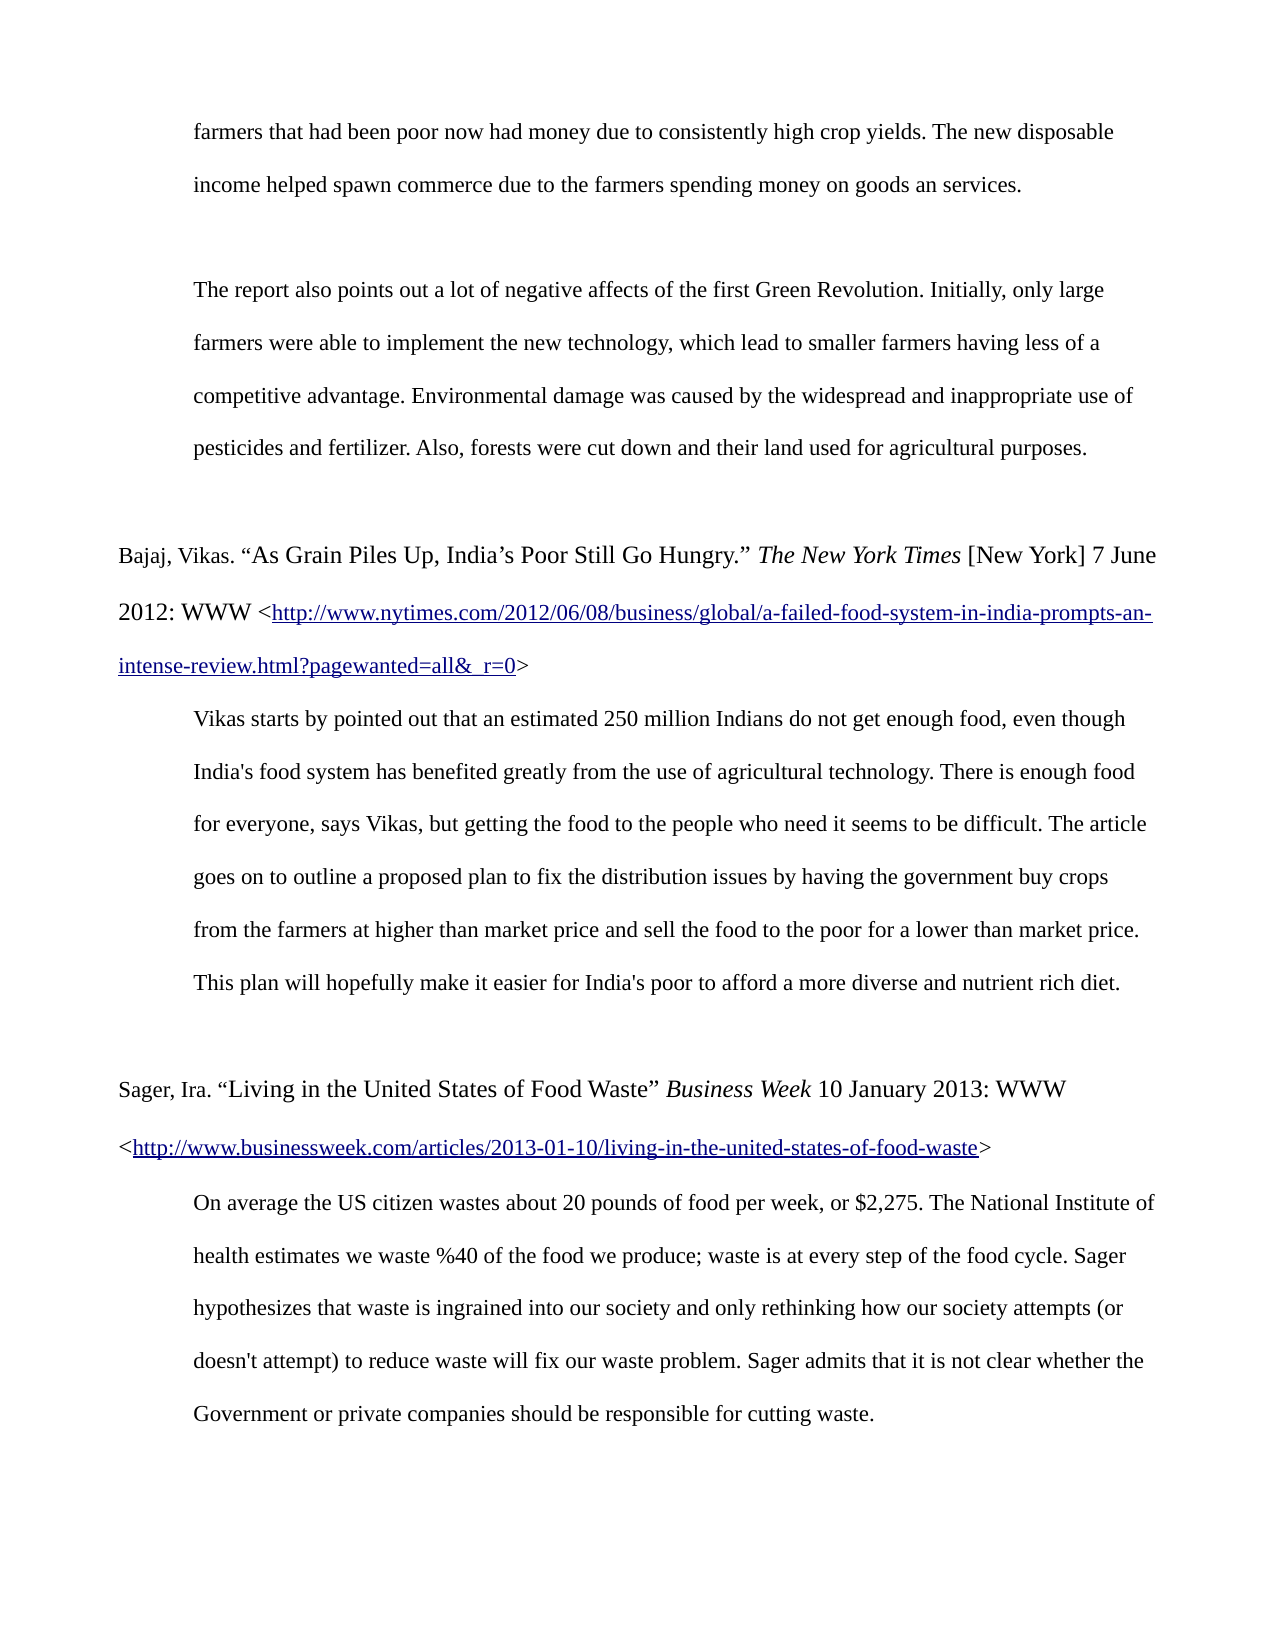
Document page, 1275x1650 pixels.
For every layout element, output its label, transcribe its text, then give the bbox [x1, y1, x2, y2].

list Vikas starts by pointed out that an estimated 250 million Indians do not get enough food, even though India's food system has benefited greatly from the use of agricultural technology. There is enough food for everyone, says Vikas, but getting the food to the people who need it seems to be difficult. The article goes on to outline a proposed plan to fix the distribution issues by having the government buy crops from the farmers at higher than market price and sell the food to the poor for a lower than market price. This plan will hopefully make it easier for India's poor to afford a more diverse and nutrient rich diet. [156, 705, 1157, 995]
text Sager, Ira. “Living in the United States of Food Waste” Business Week 10 January 2013: WWW <http://www.businessweek.com/articles/2013-01-10/living-in-the-united-states-of-food-waste> [118, 1074, 1157, 1160]
list farmers that had been poor now had money due to consistently high crop yields. The new disposable income helped spawn commerce due to the farmers spending money on goods an services. [156, 118, 1157, 197]
list The report also points out a lot of negative affects of the first Green Revolution. Initially, only large farmers were able to implement the new technology, which lead to smaller farmers having less of a competitive advantage. Environmental damage was caused by the widespread and inappropriate use of pesticides and fertilizer. Also, forests were cut down and their land used for agricultural purposes. [156, 276, 1157, 461]
text Bajaj, Vikas. “As Grain Piles Up, India’s Poor Still Go Hungry.” The New York Times [New York] 7 June 2012: WWW <http://www.nytimes.com/2012/06/08/business/global/a-failed-food-system-in-india-prompts-an-intense-review.html?pagewanted=all&_r=0> [118, 540, 1157, 679]
list On average the US citizen wastes about 20 pounds of food per week, or $2,275. The National Institute of health estimates we waste %40 of the food we produce; waste is at every step of the food cycle. Sager hypothesizes that waste is ingrained into our society and only rethinking how our society attempts (or doesn't attempt) to reduce waste will fix our waste problem. Sager admits that it is not clear whether the Government or private companies should be responsible for cutting waste. [156, 1189, 1157, 1426]
